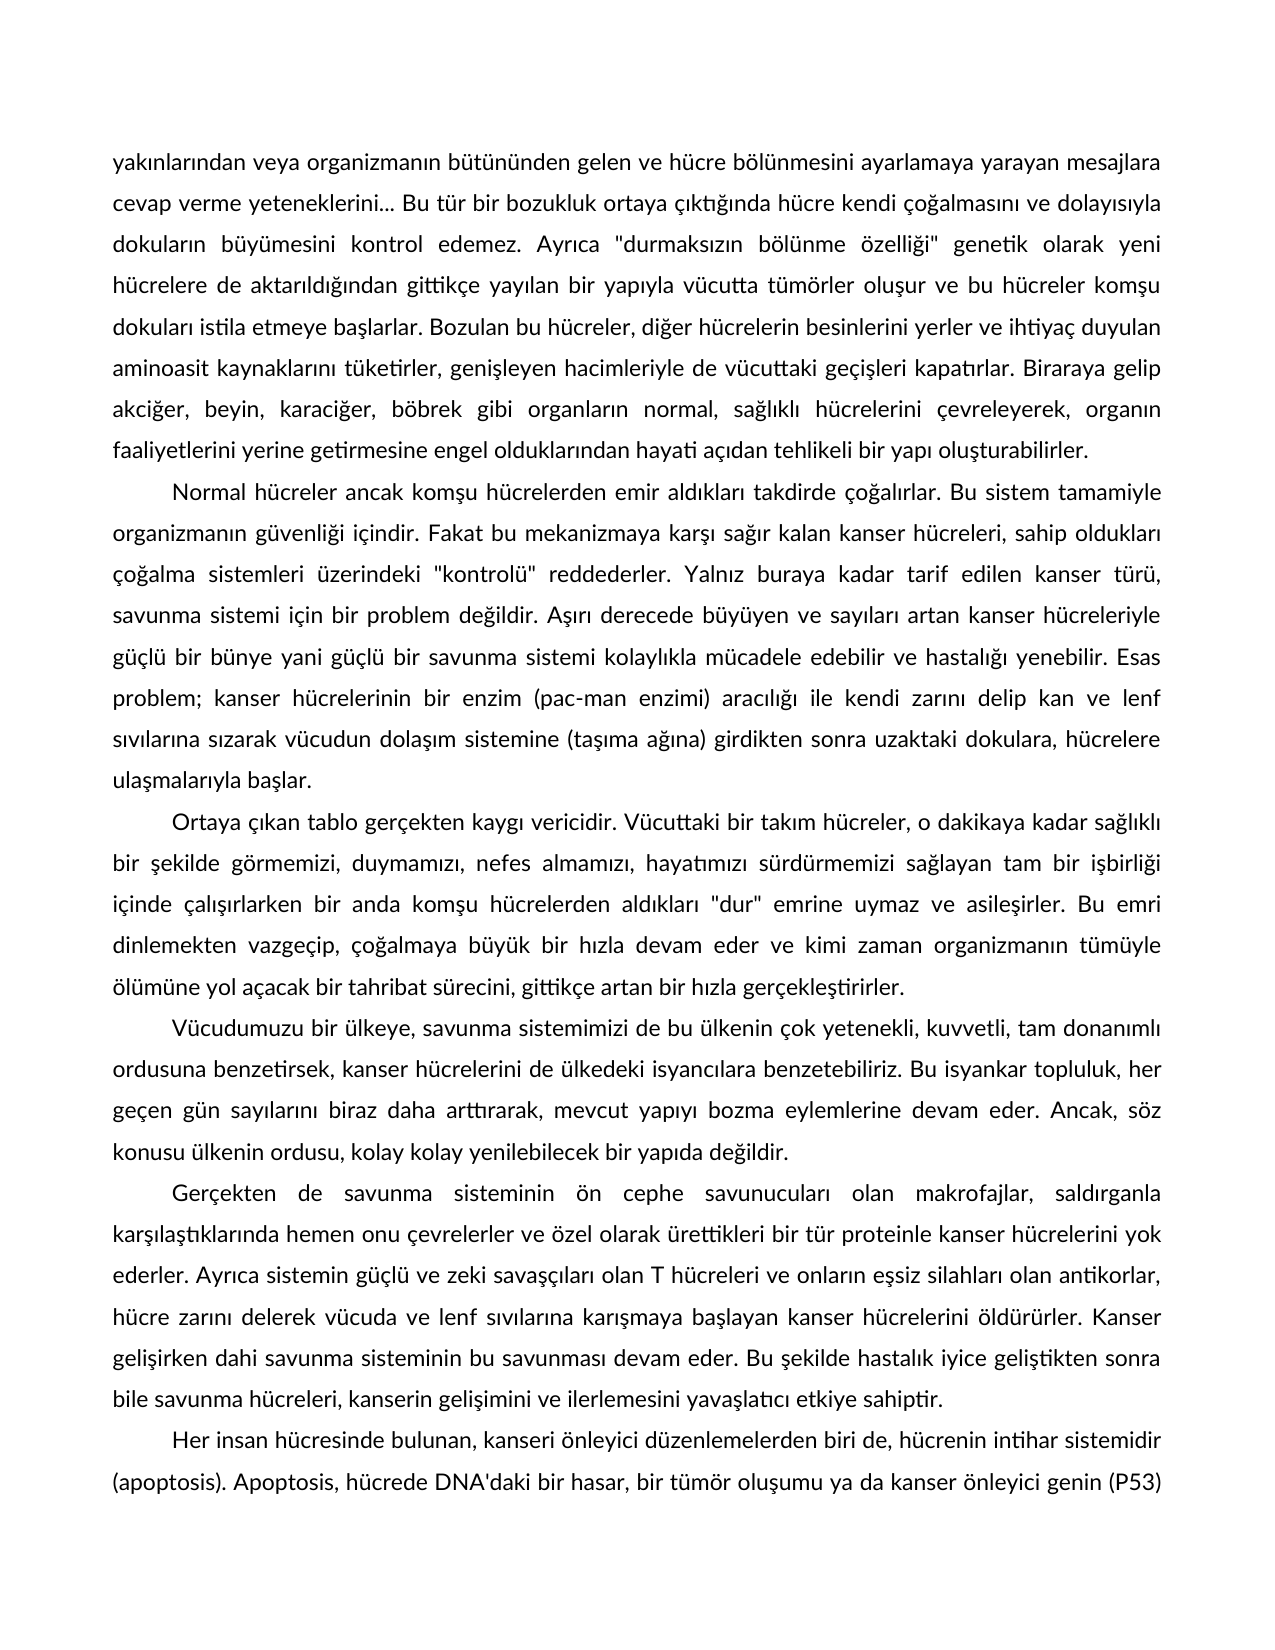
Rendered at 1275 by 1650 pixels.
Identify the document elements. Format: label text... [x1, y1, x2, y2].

text Gerçekten de savunma sisteminin ön cephe savunucuları olan makrofajlar, saldırganla karşılaştıklarında hemen onu çevrelerler ve özel olarak ürettikleri bir tür proteinle kanser hücrelerini yok ederler. Ayrıca sistemin güçlü ve zeki savaşçıları olan T hücreleri ve onların eşsiz silahları olan antikorlar, hücre zarını delerek vücuda ve lenf sıvılarına karışmaya başlayan kanser hücrelerini öldürürler. Kanser gelişirken dahi savunma sisteminin bu savunması devam eder. Bu şekilde hastalık iyice geliştikten sonra bile savunma hücreleri, kanserin gelişimini ve ilerlemesini yavaşlatıcı etkiye sahiptir. [112, 1179, 1162, 1413]
text Her insan hücresinde bulunan, kanseri önleyici düzenlemelerden biri de, hücrenin intihar sistemidir (apoptosis). Apoptosis, hücrede DNA'daki bir hasar, bir tümör oluşumu ya da kanser önleyici genin (P53) [112, 1426, 1162, 1495]
text Normal hücreler ancak komşu hücrelerden emir aldıkları takdirde çoğalırlar. Bu sistem tamamiyle organizmanın güvenliği içindir. Fakat bu mekanizmaya karşı sağır kalan kanser hücreleri, sahip oldukları çoğalma sistemleri üzerindeki "kontrolü" reddederler. Yalnız buraya kadar tarif edilen kanser türü, savunma sistemi için bir problem değildir. Aşırı derecede büyüyen ve sayıları artan kanser hücreleriyle güçlü bir bünye yani güçlü bir savunma sistemi kolaylıkla mücadele edebilir ve hastalığı yenebilir. Esas problem; kanser hücrelerinin bir enzim (pac-man enzimi) aracılığı ile kendi zarını delip kan ve lenf sıvılarına sızarak vücudun dolaşım sistemine (taşıma ağına) girdikten sonra uzaktaki dokulara, hücrelere ulaşmalarıyla başlar. [112, 478, 1162, 794]
text Ortaya çıkan tablo gerçekten kaygı vericidir. Vücuttaki bir takım hücreler, o dakikaya kadar sağlıklı bir şekilde görmemizi, duymamızı, nefes almamızı, hayatımızı sürdürmemizi sağlayan tam bir işbirliği içinde çalışırlarken bir anda komşu hücrelerden aldıkları "dur" emrine uymaz ve asileşirler. Bu emri dinlemekten vazgeçip, çoğalmaya büyük bir hızla devam eder ve kimi zaman organizmanın tümüyle ölümüne yol açacak bir tahribat sürecini, gittikçe artan bir hızla gerçekleştirirler. [112, 808, 1162, 1000]
text Vücudumuzu bir ülkeye, savunma sistemimizi de bu ülkenin çok yetenekli, kuvvetli, tam donanımlı ordusuna benzetirsek, kanser hücrelerini de ülkedeki isyancılara benzetebiliriz. Bu isyankar topluluk, her geçen gün sayılarını biraz daha arttırarak, mevcut yapıyı bozma eylemlerine devam eder. Ancak, söz konusu ülkenin ordusu, kolay kolay yenilebilecek bir yapıda değildir. [112, 1014, 1162, 1165]
text yakınlarından veya organizmanın bütününden gelen ve hücre bölünmesini ayarlamaya yarayan mesajlara cevap verme yeteneklerini... Bu tür bir bozukluk ortaya çıktığında hücre kendi çoğalmasını ve dolayısıyla dokuların büyümesini kontrol edemez. Ayrıca "durmaksızın bölünme özelliği" genetik olarak yeni hücrelere de aktarıldığından gittikçe yayılan bir yapıyla vücutta tümörler oluşur ve bu hücreler komşu dokuları istila etmeye başlarlar. Bozulan bu hücreler, diğer hücrelerin besinlerini yerler ve ihtiyaç duyulan aminoasit kaynaklarını tüketirler, genişleyen hacimleriyle de vücuttaki geçişleri kapatırlar. Biraraya gelip akciğer, beyin, karaciğer, böbrek gibi organların normal, sağlıklı hücrelerini çevreleyerek, organın faaliyetlerini yerine getirmesine engel olduklarından hayati açıdan tehlikeli bir yapı oluşturabilirler. [112, 148, 1162, 464]
